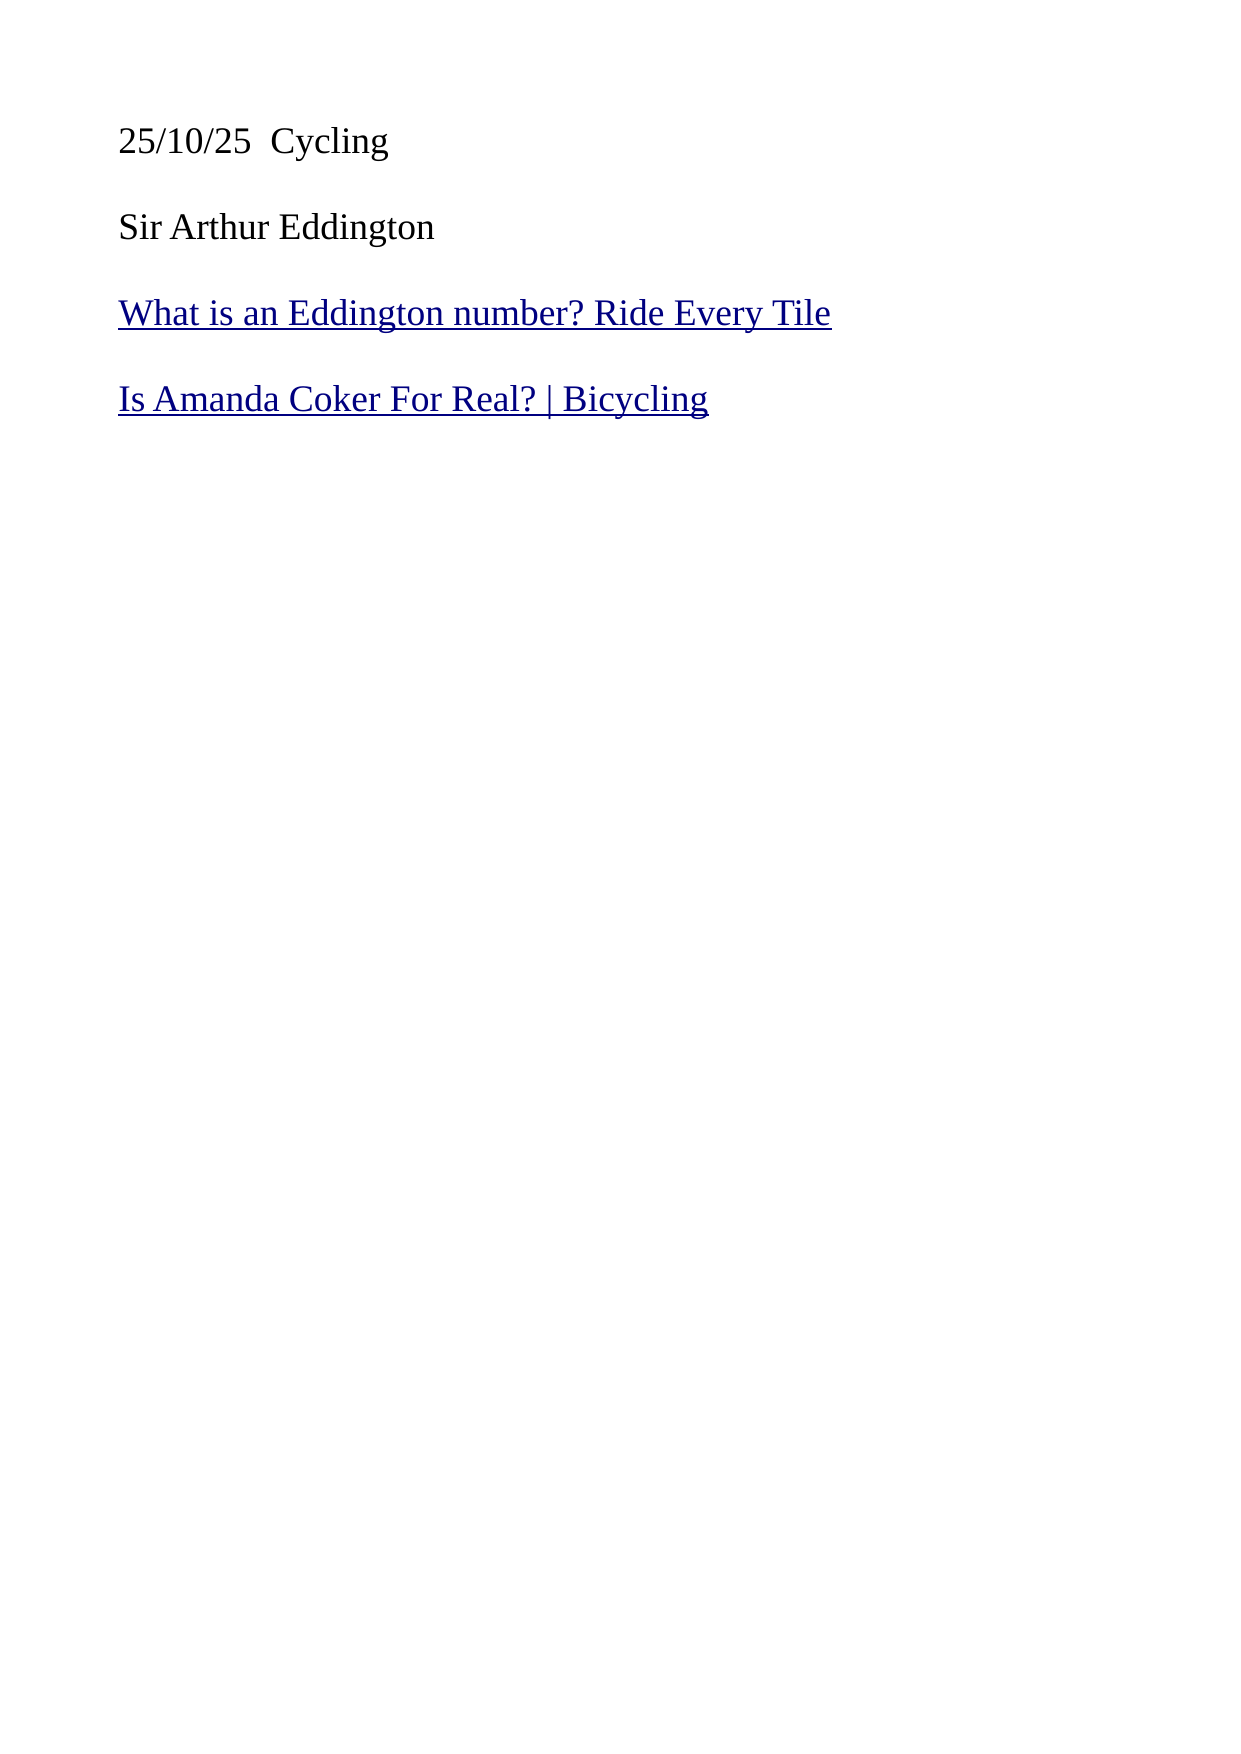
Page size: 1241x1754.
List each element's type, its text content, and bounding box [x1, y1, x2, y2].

text Sir Arthur Eddington [118, 204, 1122, 247]
text 25/10/25 Cycling [118, 118, 1122, 161]
text What is an Eddington number? Ride Every Tile [118, 291, 1122, 334]
text Is Amanda Coker For Real? | Bicycling [118, 377, 1122, 420]
